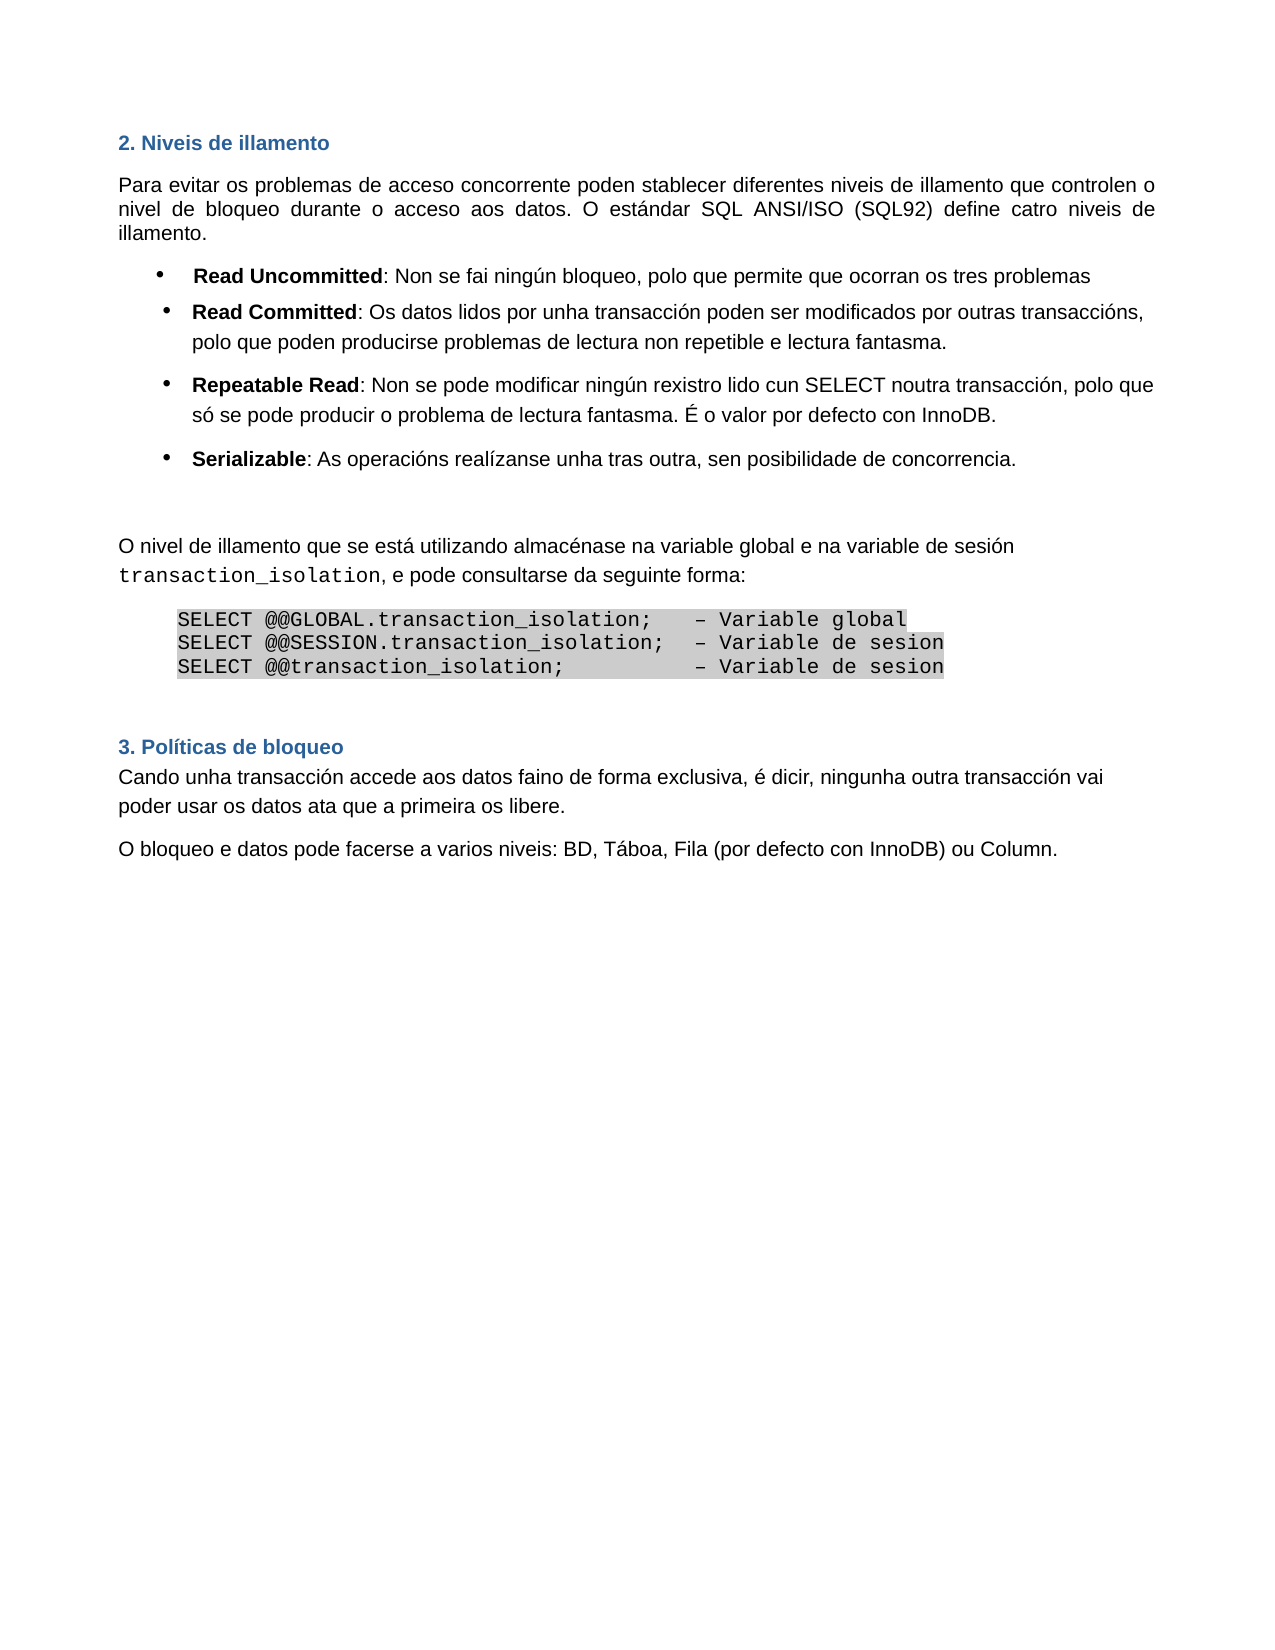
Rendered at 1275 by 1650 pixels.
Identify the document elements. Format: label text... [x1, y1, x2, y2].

list Serializable: As operacións realízanse unha tras outra, sen posibilidade de concorrencia. [162, 446, 1157, 471]
list Read Uncommitted: Non se fai ningún bloqueo, polo que permite que ocorran os tres problemas [156, 264, 1157, 289]
text Para evitar os problemas de acceso concorrente poden stablecer diferentes niveis de illamento que controlen o nivel de bloqueo durante o acceso aos datos. O estándar SQL ANSI/ISO (SQL92) define catro niveis de illamento. [118, 173, 1157, 245]
text 2. Niveis de illamento [118, 131, 1157, 154]
text 3. Políticas de bloqueo [118, 735, 1157, 759]
text SELECT @@transaction_isolation; – Variable de sesion [177, 656, 1157, 679]
text SELECT @@GLOBAL.transaction_isolation; – Variable global [177, 609, 1157, 632]
list Repeatable Read: Non se pode modificar ningún rexistro lido cun SELECT noutra transacción, polo que só se pode producir o problema de lectura fantasma. É o valor por defecto con InnoDB. [162, 373, 1157, 427]
text SELECT @@SESSION.transaction_isolation; – Variable de sesion [177, 632, 1157, 656]
text O nivel de illamento que se está utilizando almacénase na variable global e na variable de sesión transaction_isolation, e pode consultarse da seguinte forma: [118, 534, 1157, 589]
text O bloqueo e datos pode facerse a varios niveis: BD, Táboa, Fila (por defecto con InnoDB) ou Column. [118, 837, 1157, 861]
list Read Committed: Os datos lidos por unha transacción poden ser modificados por outras transaccións, polo que poden producirse problemas de lectura non repetible e lectura fantasma. [162, 300, 1157, 354]
text Cando unha transacción accede aos datos faino de forma exclusiva, é dicir, ningunha outra transacción vai poder usar os datos ata que a primeira os libere. [118, 765, 1157, 818]
